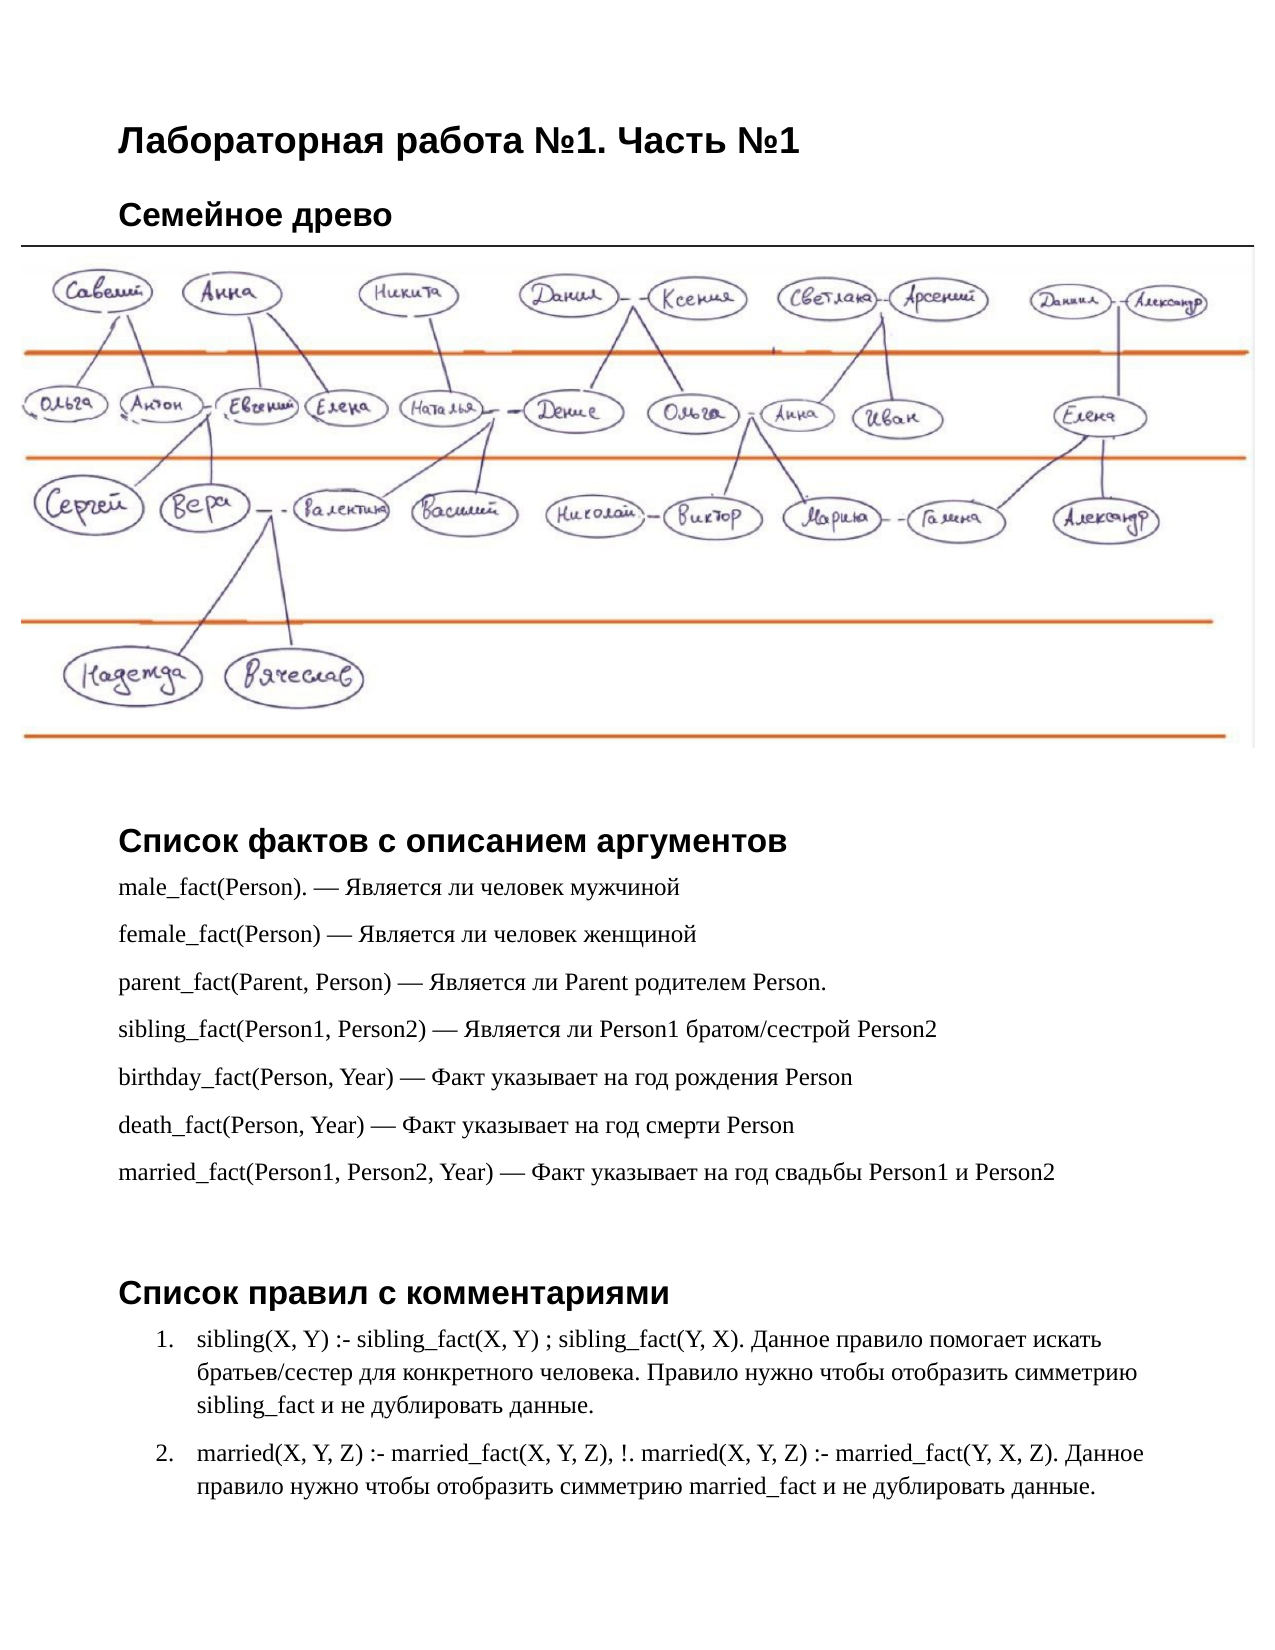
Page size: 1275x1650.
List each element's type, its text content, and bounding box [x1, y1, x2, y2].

text birthday_fact(Person, Year) — Факт указывает на год рождения Person [118, 1062, 1157, 1091]
text sibling_fact(Person1, Person2) — Является ли Person1 братом/сестрой Person2 [118, 1014, 1157, 1043]
subtitle Список фактов с описанием аргументов [118, 821, 1157, 859]
text parent_fact(Parent, Person) — Является ли Parent родителем Person. [118, 967, 1157, 996]
subtitle Список правил с комментариями [118, 1273, 1157, 1312]
text married_fact(Person1, Person2, Year) — Факт указывает на год свадьбы Person1 и Person2 [118, 1157, 1157, 1186]
text death_fact(Person, Year) — Факт указывает на год смерти Person [118, 1110, 1157, 1138]
list sibling(X, Y) :- sibling_fact(X, Y) ; sibling_fact(Y, X). Данное правило помогает искать братьев/сестер для конкретного человека. Правило нужно чтобы отобразить симметрию sibling_fact и не дублировать данные. [155, 1324, 1157, 1419]
picture [21, 245, 1255, 748]
text male_fact(Person). — Является ли человек мужчиной [118, 872, 1157, 900]
text female_fact(Person) — Является ли человек женщиной [118, 919, 1157, 948]
list married(X, Y, Z) :- married_fact(X, Y, Z), !. married(X, Y, Z) :- married_fact(Y, X, Z). Данное правило нужно чтобы отобразить симметрию married_fact и не дублировать данные. [155, 1438, 1157, 1500]
subtitle Лабораторная работа №1. Часть №1 [118, 118, 1157, 161]
subtitle Семейное древо [118, 194, 1157, 233]
